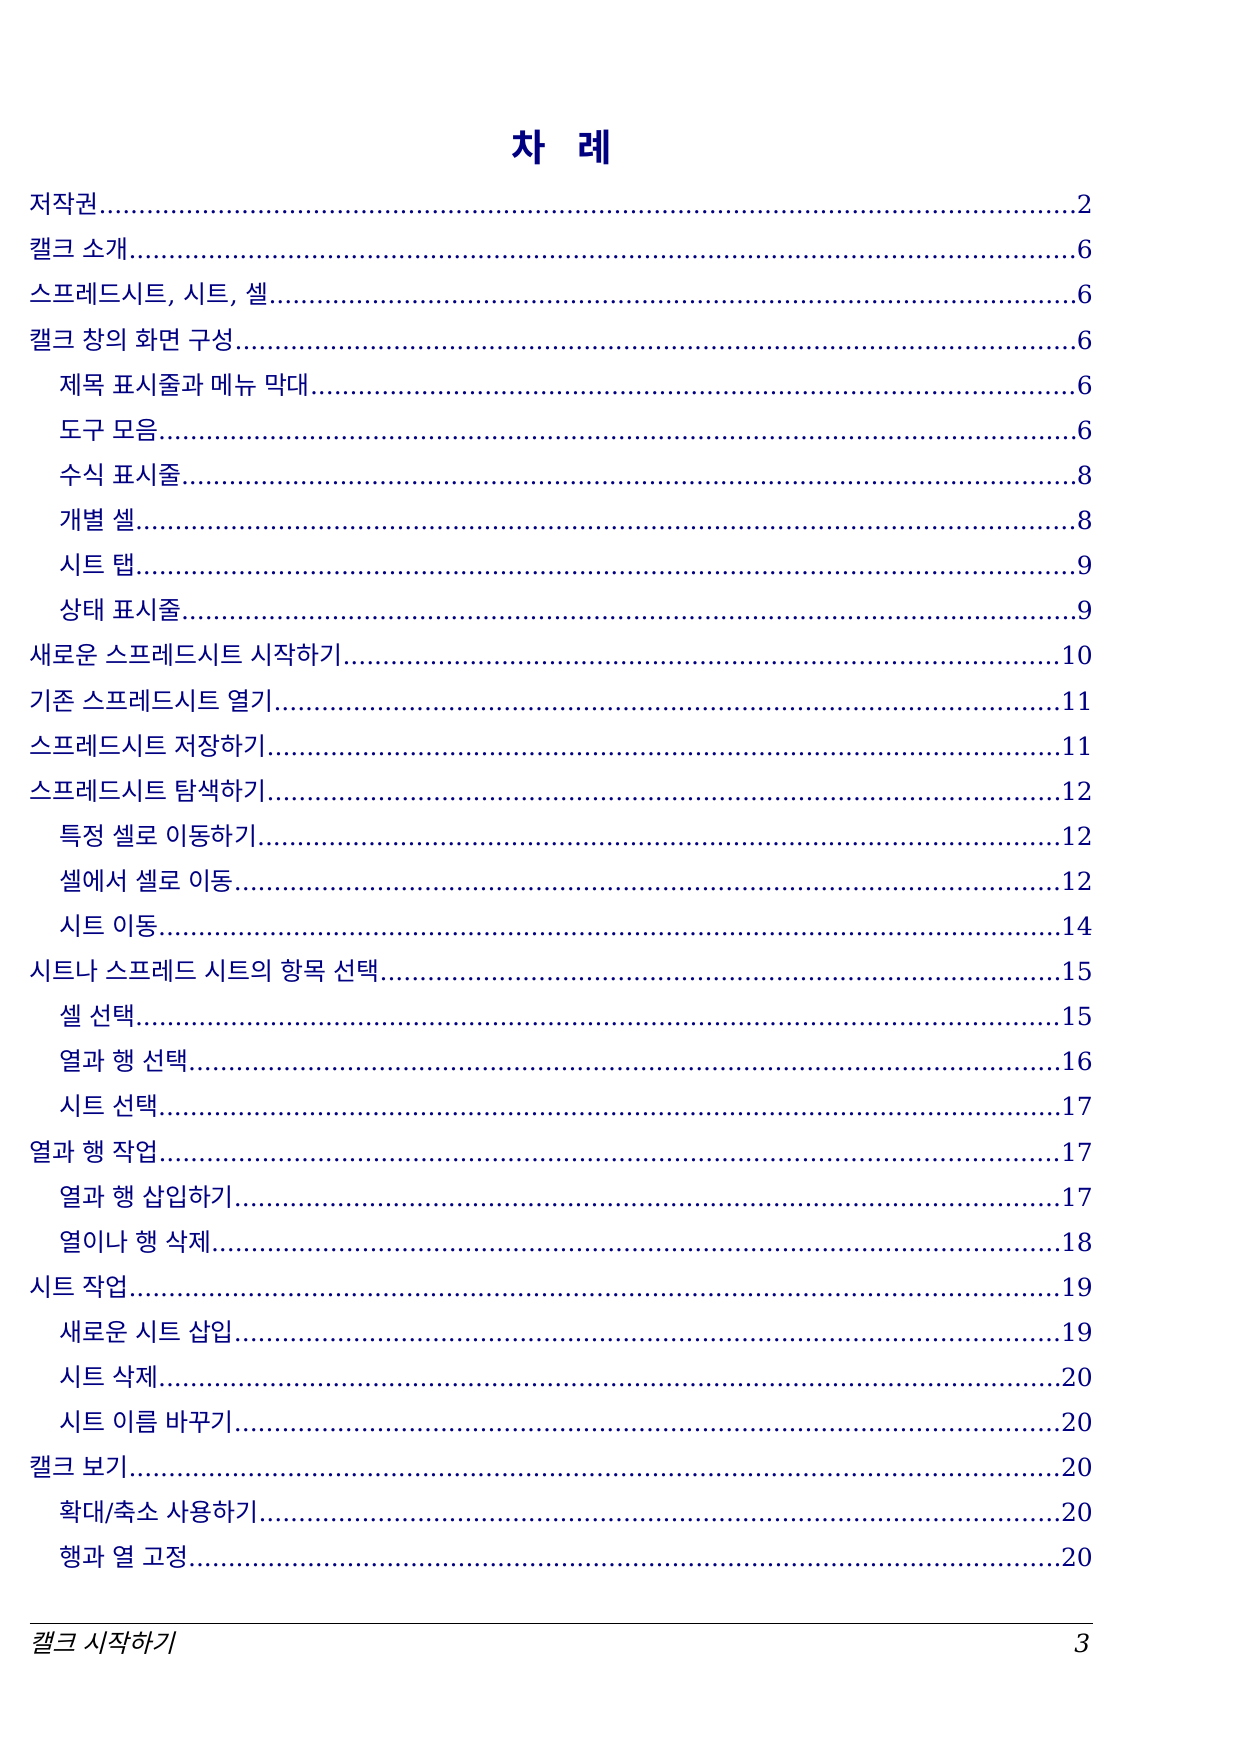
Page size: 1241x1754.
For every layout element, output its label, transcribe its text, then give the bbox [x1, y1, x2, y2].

text 특정 셀로 이동하기 12 [59, 816, 1093, 852]
text 캘크 창의 화면 구성 6 [29, 320, 1093, 356]
text 스프레드시트 탐색하기 12 [29, 771, 1093, 807]
text 열이나 행 삭제 18 [59, 1222, 1093, 1258]
text 기존 스프레드시트 열기 11 [29, 681, 1093, 717]
text 새로운 시트 삽입 19 [59, 1312, 1093, 1349]
text 셀 선택 15 [59, 997, 1093, 1033]
text 시트 이동 14 [59, 906, 1093, 943]
text 수식 표시줄 8 [59, 455, 1093, 492]
text 시트 탭 9 [59, 546, 1093, 582]
text 시트 작업 19 [29, 1267, 1093, 1303]
text 캘크 소개 6 [29, 230, 1093, 266]
text 상태 표시줄 9 [59, 591, 1093, 627]
text 스프레드시트 저장하기 11 [29, 726, 1093, 762]
text 확대/축소 사용하기 20 [59, 1493, 1093, 1529]
text 캘크 보기 20 [29, 1448, 1093, 1484]
text 시트 선택 17 [59, 1087, 1093, 1123]
text 시트 삭제 20 [59, 1357, 1093, 1394]
text 셀에서 셀로 이동 12 [59, 861, 1093, 898]
text 열과 행 삽입하기 17 [59, 1177, 1093, 1213]
text 개별 셀 8 [59, 501, 1093, 537]
text 열과 행 작업 17 [29, 1132, 1093, 1168]
text 열과 행 선택 16 [59, 1042, 1093, 1078]
text 도구 모음 6 [59, 410, 1093, 447]
text 스프레드시트, 시트, 셀 6 [29, 275, 1093, 311]
text 제목 표시줄과 메뉴 막대 6 [59, 365, 1093, 401]
text 행과 열 고정 20 [59, 1538, 1093, 1574]
text 저작권 2 [29, 185, 1093, 221]
text 새로운 스프레드시트 시작하기 10 [29, 636, 1093, 672]
text 시트나 스프레드 시트의 항목 선택 15 [29, 952, 1093, 988]
text 차 례 [29, 118, 1093, 172]
text 시트 이름 바꾸기 20 [59, 1403, 1093, 1439]
